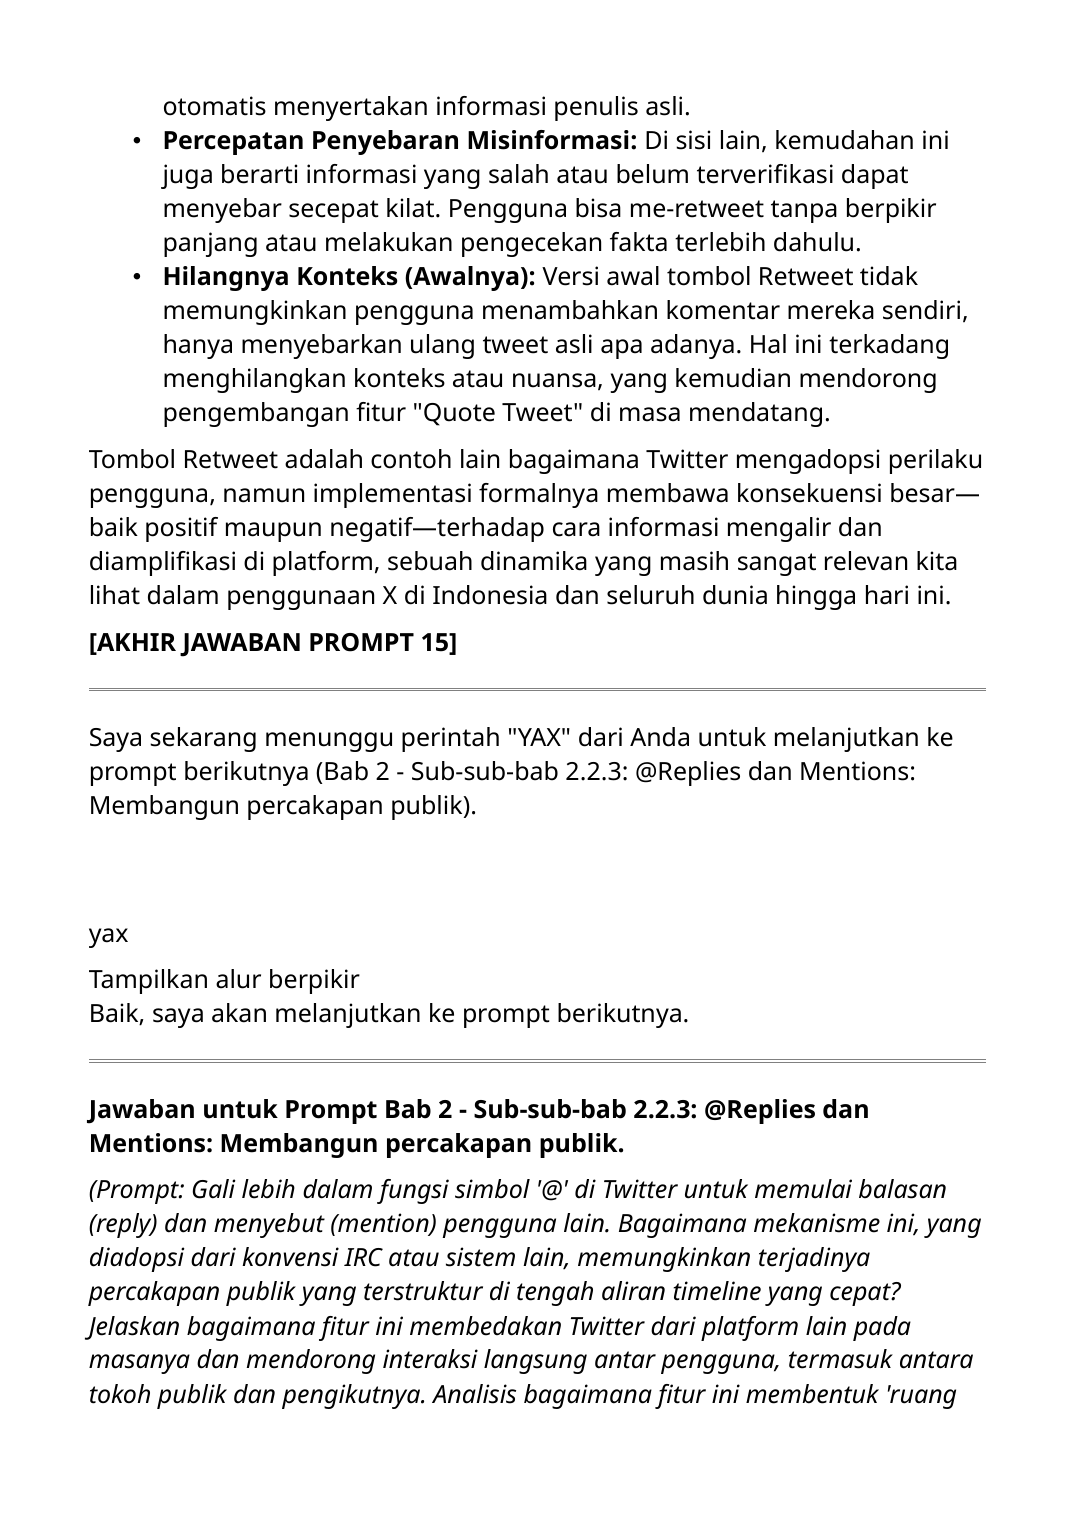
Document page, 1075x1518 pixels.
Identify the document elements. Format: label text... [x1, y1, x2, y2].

text Baik, saya akan melanjutkan ke prompt berikutnya. [88, 996, 986, 1030]
text [AKHIR JAWABAN PROMPT 15] [88, 624, 986, 658]
text Jawaban untuk Prompt Bab 2 - Sub-sub-bab 2.2.3: @Replies dan Mentions: Membangun percakapan publik. [88, 1091, 986, 1159]
text Tampilkan alur berpikir [88, 962, 986, 996]
list Hilangnya Konteks (Awalnya): Versi awal tombol Retweet tidak memungkinkan pengguna menambahkan komentar mereka sendiri, hanya menyebarkan ulang tweet asli apa adanya. Hal ini terkadang menghilangkan konteks atau nuansa, yang kemudian mendorong pengembangan fitur "Quote Tweet" di masa mendatang. [133, 259, 986, 429]
list otomatis menyertakan informasi penulis asli. [133, 88, 986, 123]
list Percepatan Penyebaran Misinformasi: Di sisi lain, kemudahan ini juga berarti informasi yang salah atau belum terverifikasi dapat menyebar secepat kilat. Pengguna bisa me-retweet tanpa berpikir panjang atau melakukan pengecekan fakta terlebih dahulu. [133, 123, 986, 259]
text Saya sekarang menunggu perintah "YAX" dari Anda untuk melanjutkan ke prompt berikutnya (Bab 2 - Sub-sub-bab 2.2.3: @Replies dan Mentions: Membangun percakapan publik). [88, 720, 986, 822]
text (Prompt: Gali lebih dalam fungsi simbol '@' di Twitter untuk memulai balasan (reply) dan menyebut (mention) pengguna lain. Bagaimana mekanisme ini, yang diadopsi dari konvensi IRC atau sistem lain, memungkinkan terjadinya percakapan publik yang terstruktur di tengah aliran timeline yang cepat? Jelaskan bagaimana fitur ini membedakan Twitter dari platform lain pada masanya dan mendorong interaksi langsung antar pengguna, termasuk antara tokoh publik dan pengikutnya. Analisis bagaimana fitur ini membentuk 'ruang [88, 1172, 986, 1410]
text yax [88, 915, 986, 949]
text Tombol Retweet adalah contoh lain bagaimana Twitter mengadopsi perilaku pengguna, namun implementasi formalnya membawa konsekuensi besar—baik positif maupun negatif—terhadap cara informasi mengalir dan diamplifikasi di platform, sebuah dinamika yang masih sangat relevan kita lihat dalam penggunaan X di Indonesia dan seluruh dunia hingga hari ini. [88, 442, 986, 612]
